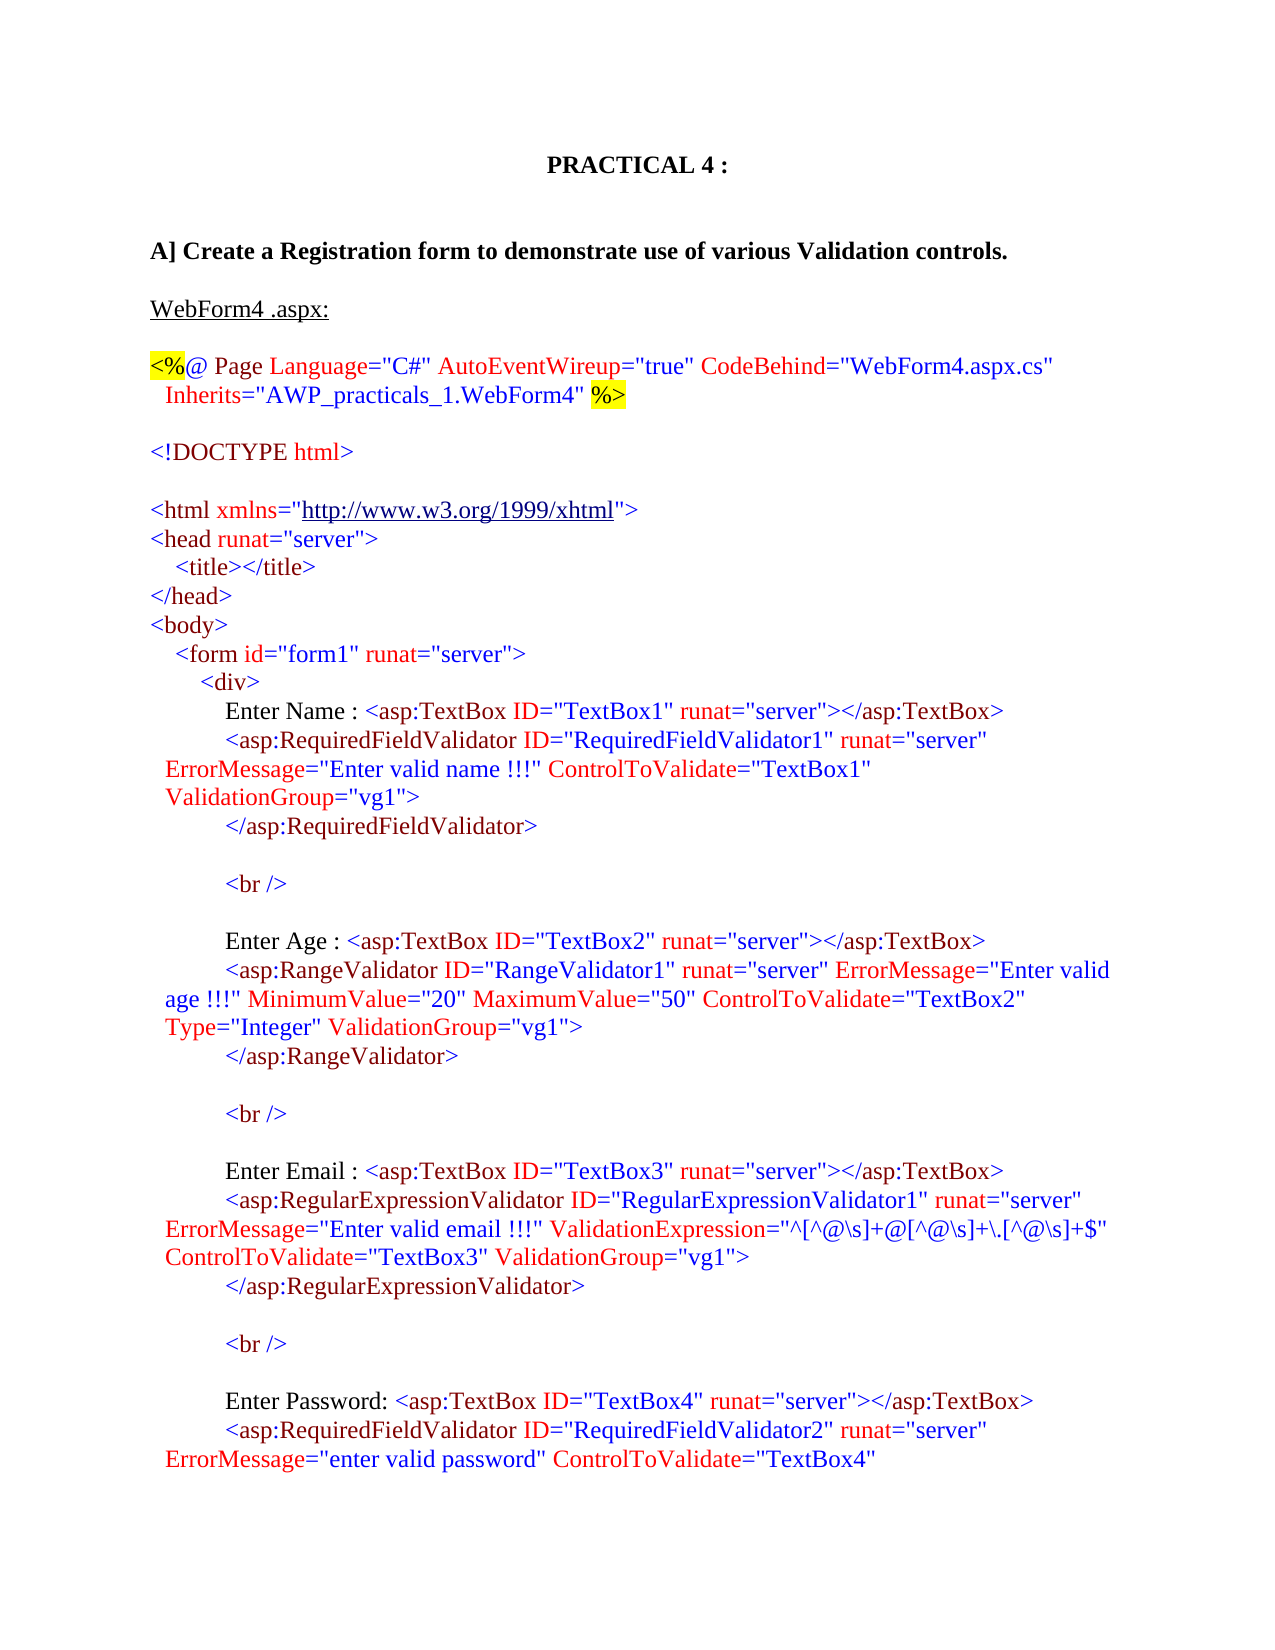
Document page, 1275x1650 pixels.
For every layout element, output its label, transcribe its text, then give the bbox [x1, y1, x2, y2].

text </asp:RegularExpressionValidator> [150, 1271, 1125, 1300]
text <asp:RegularExpressionValidator ID="RegularExpressionValidator1" runat="server" ErrorMessage="Enter valid email !!!" ValidationExpression="^[^@\s]+@[^@\s]+\.[^@\s]+$" ControlToValidate="TextBox3" ValidationGroup="vg1"> [150, 1185, 1125, 1271]
text PRACTICAL 4 : [150, 150, 1125, 179]
text Enter Age : <asp:TextBox ID="TextBox2" runat="server"></asp:TextBox> [150, 926, 1125, 955]
text <asp:RequiredFieldValidator ID="RequiredFieldValidator1" runat="server" ErrorMessage="Enter valid name !!!" ControlToValidate="TextBox1" ValidationGroup="vg1"> [150, 725, 1125, 811]
text </head> [150, 581, 1125, 610]
text <body> [150, 610, 1125, 639]
text <html xmlns="http://www.w3.org/1999/xhtml"> [150, 495, 1125, 524]
text <br /> [150, 1099, 1125, 1127]
text Enter Password: <asp:TextBox ID="TextBox4" runat="server"></asp:TextBox> [150, 1386, 1125, 1415]
text </asp:RequiredFieldValidator> [150, 811, 1125, 840]
text <asp:RangeValidator ID="RangeValidator1" runat="server" ErrorMessage="Enter valid age !!!" MinimumValue="20" MaximumValue="50" ControlToValidate="TextBox2" Type="Integer" ValidationGroup="vg1"> [150, 955, 1125, 1041]
text WebForm4 .aspx: [150, 294, 1125, 322]
text Enter Name : <asp:TextBox ID="TextBox1" runat="server"></asp:TextBox> [150, 696, 1125, 725]
text <title></title> [150, 552, 1125, 581]
text Enter Email : <asp:TextBox ID="TextBox3" runat="server"></asp:TextBox> [150, 1156, 1125, 1185]
text <%@ Page Language="C#" AutoEventWireup="true" CodeBehind="WebForm4.aspx.cs" Inherits="AWP_practicals_1.WebForm4" %> [150, 351, 1125, 409]
text <br /> [150, 1329, 1125, 1357]
text </asp:RangeValidator> [150, 1041, 1125, 1070]
text <asp:RequiredFieldValidator ID="RequiredFieldValidator2" runat="server" ErrorMessage="enter valid password" ControlToValidate="TextBox4" [150, 1415, 1125, 1472]
text <!DOCTYPE html> [150, 437, 1125, 466]
text A] Create a Registration form to demonstrate use of various Validation controls. [150, 236, 1125, 265]
text <br /> [150, 869, 1125, 897]
text <div> [150, 667, 1125, 696]
text <form id="form1" runat="server"> [150, 639, 1125, 667]
text <head runat="server"> [150, 524, 1125, 552]
